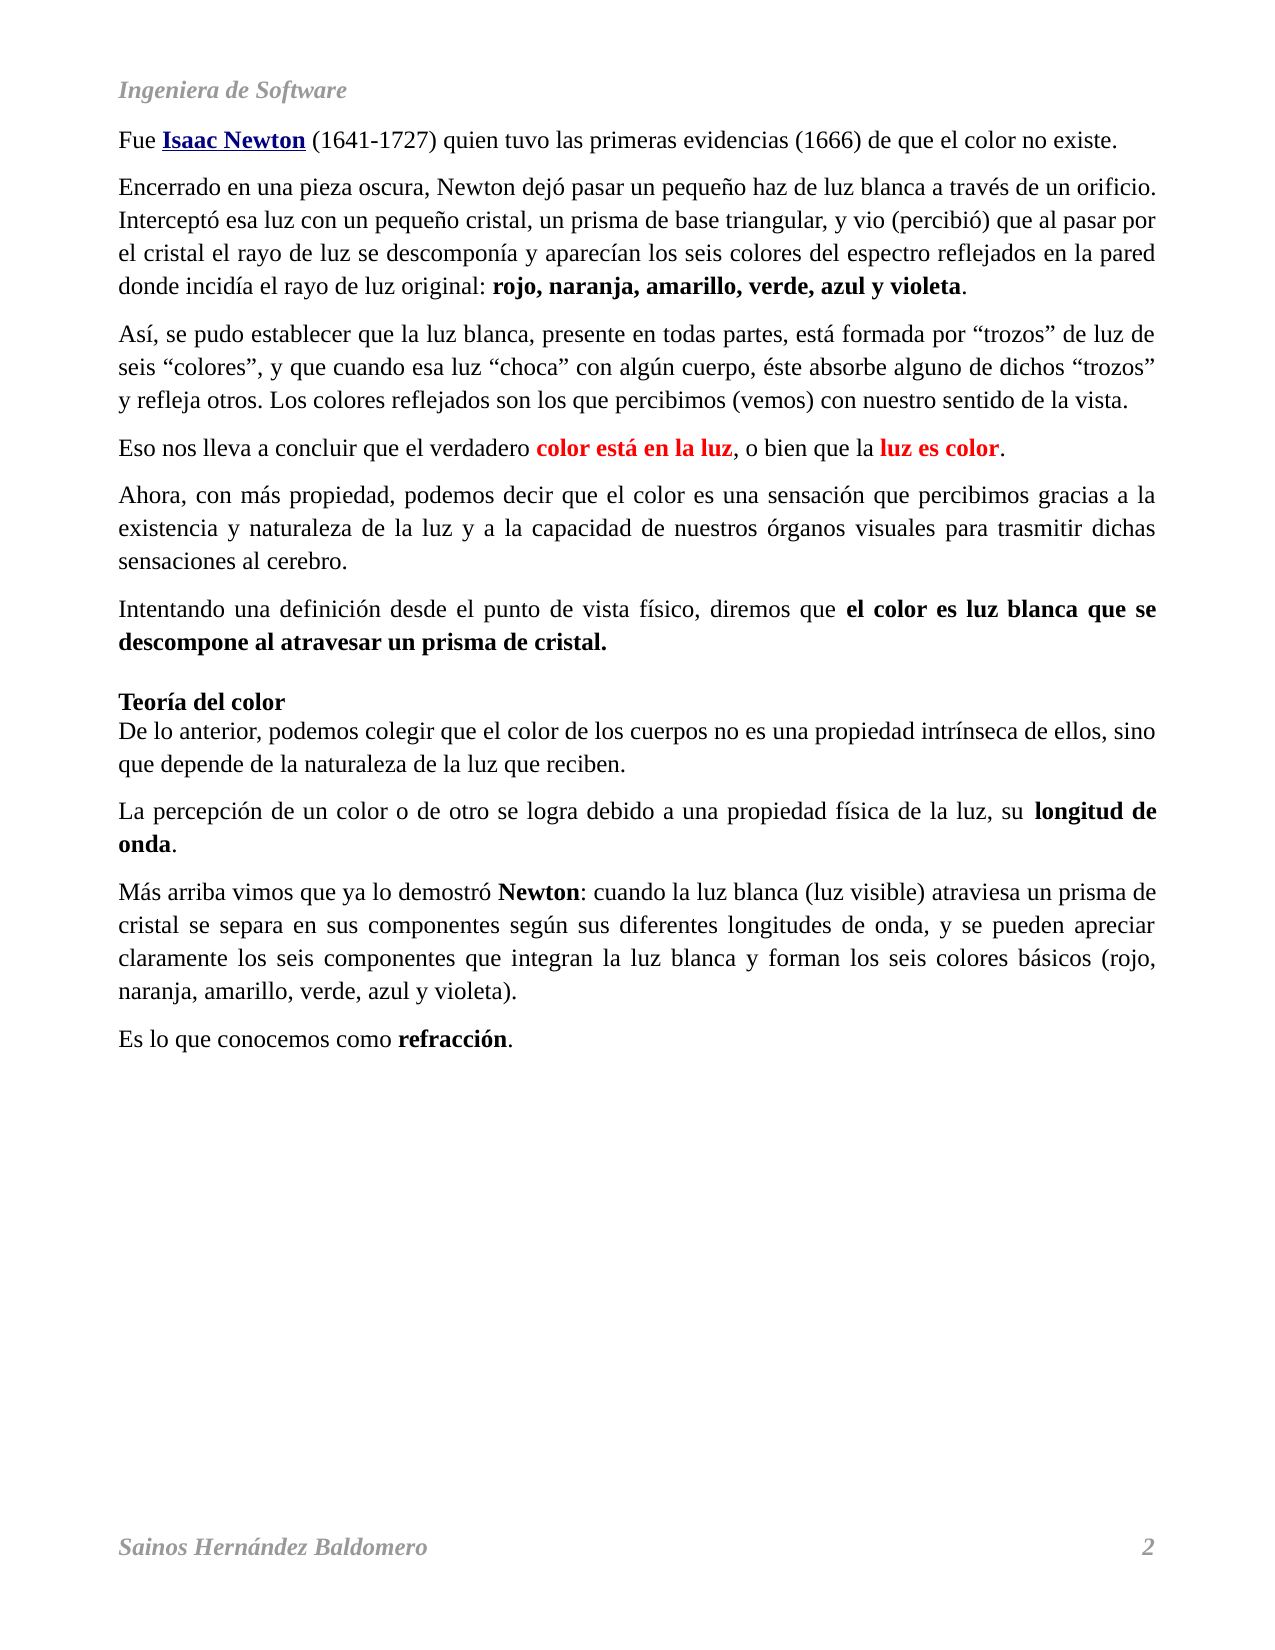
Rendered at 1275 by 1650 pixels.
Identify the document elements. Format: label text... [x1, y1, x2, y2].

text Intentando una definición desde el punto de vista físico, diremos que el color es luz blanca que se descompone al atravesar un prisma de cristal. [118, 594, 1157, 656]
text Eso nos lleva a concluir que el verdadero color está en la luz, o bien que la luz es color. [118, 433, 1157, 461]
text Así, se pudo establecer que la luz blanca, presente en todas partes, está formada por “trozos” de luz de seis “colores”, y que cuando esa luz “choca” con algún cuerpo, éste absorbe alguno de dichos “trozos” y refleja otros. Los colores reflejados son los que percibimos (vemos) con nuestro sentido de la vista. [118, 319, 1157, 414]
text Más arriba vimos que ya lo demostró Newton: cuando la luz blanca (luz visible) atraviesa un prisma de cristal se separa en sus componentes según sus diferentes longitudes de onda, y se pueden apreciar claramente los seis componentes que integran la luz blanca y forman los seis colores básicos (rojo, naranja, amarillo, verde, azul y violeta). [118, 877, 1157, 1005]
text De lo anterior, podemos colegir que el color de los cuerpos no es una propiedad intrínseca de ellos, sino que depende de la naturaleza de la luz que reciben. [118, 716, 1157, 778]
text Fue Isaac Newton (1641-1727) quien tuvo las primeras evidencias (1666) de que el color no existe. [118, 118, 1157, 153]
text Encerrado en una pieza oscura, Newton dejó pasar un pequeño haz de luz blanca a través de un orificio. Interceptó esa luz con un pequeño cristal, un prisma de base triangular, y vio (percibió) que al pasar por el cristal el rayo de luz se descomponía y aparecían los seis colores del espectro reflejados en la pared donde incidía el rayo de luz original: rojo, naranja, amarillo, verde, azul y violeta. [118, 172, 1157, 300]
text Es lo que conocemos como refracción. [118, 1024, 1157, 1052]
text La percepción de un color o de otro se logra debido a una propiedad física de la luz, su longitud de onda. [118, 796, 1157, 858]
text Ahora, con más propiedad, podemos decir que el color es una sensación que percibimos gracias a la existencia y naturaleza de la luz y a la capacidad de nuestros órganos visuales para trasmitir dichas sensaciones al cerebro. [118, 480, 1157, 575]
subtitle Teoría del color [118, 687, 1157, 716]
